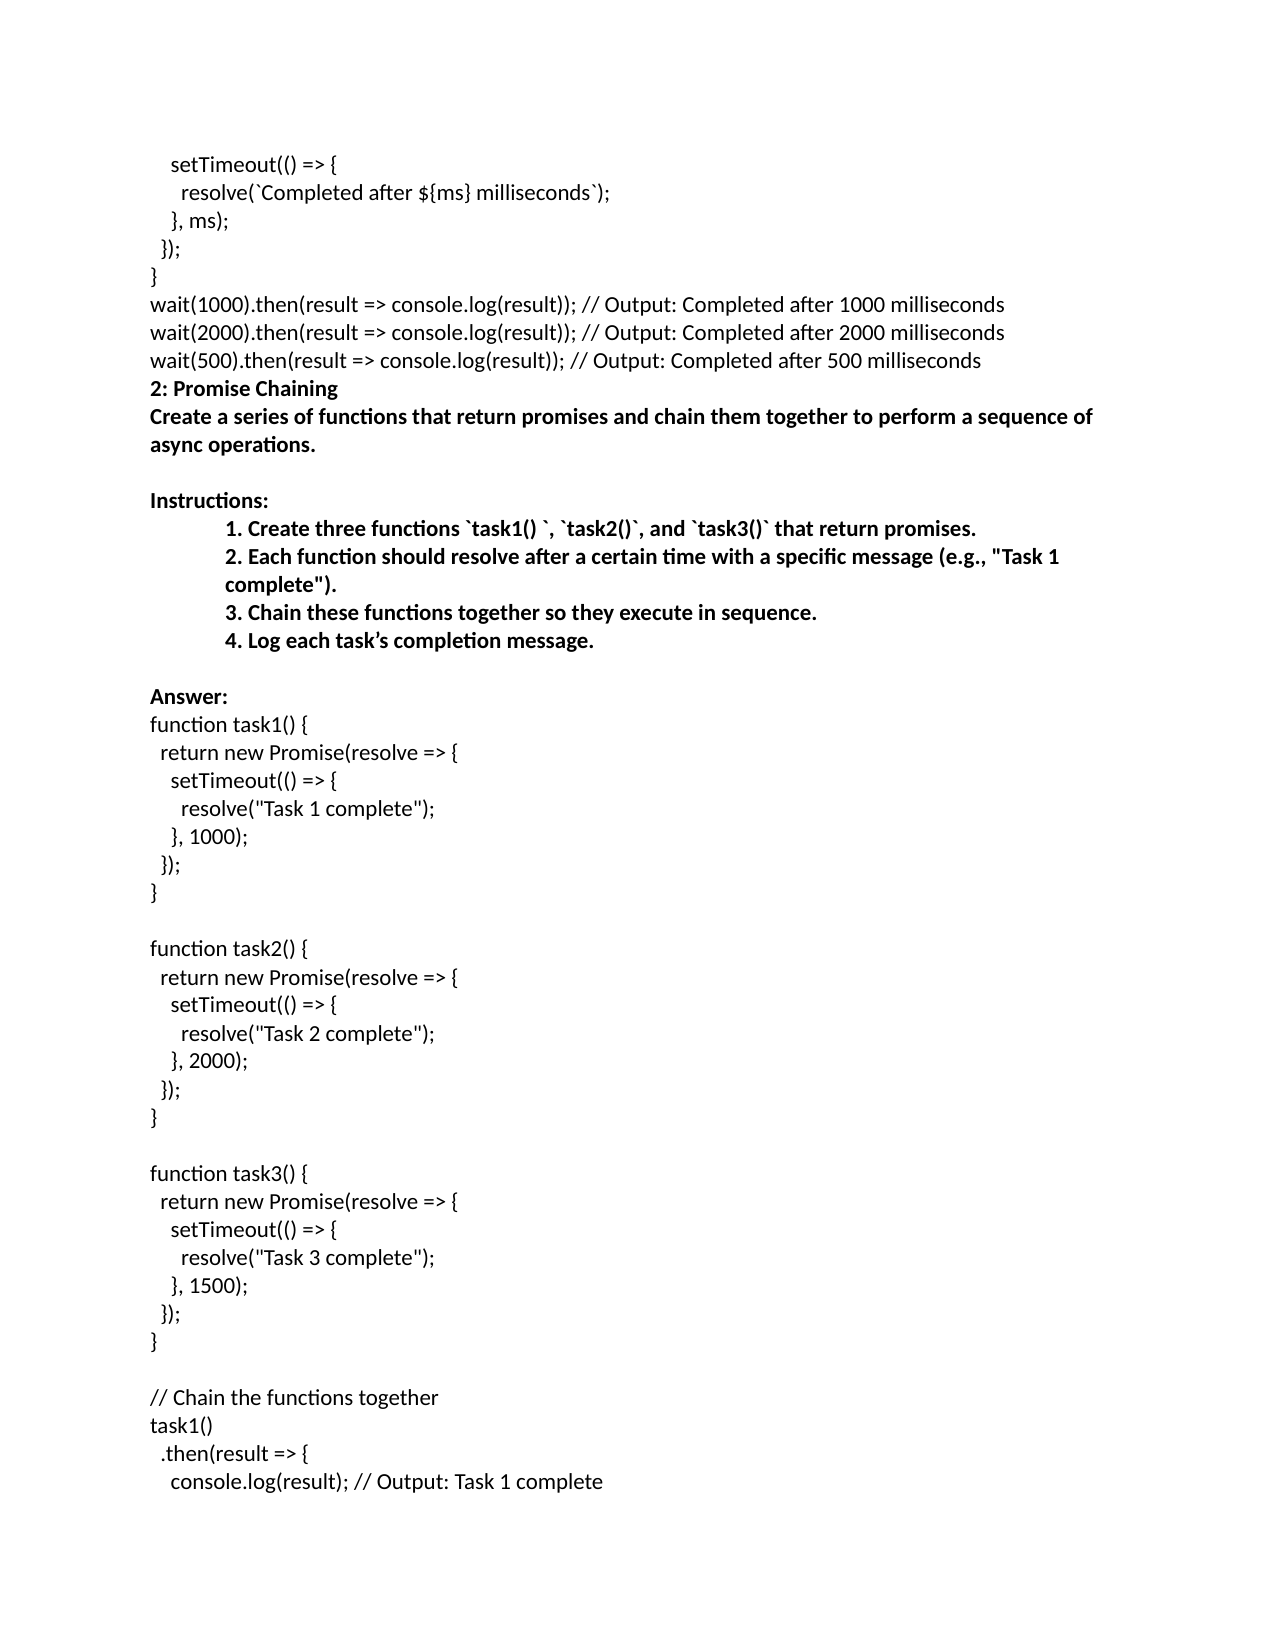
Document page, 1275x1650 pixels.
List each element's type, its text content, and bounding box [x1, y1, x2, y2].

text }); [150, 1075, 1125, 1103]
text } [150, 1103, 1125, 1131]
text setTimeout(() => { [150, 991, 1125, 1019]
text setTimeout(() => { [150, 150, 1125, 178]
text } [150, 878, 1125, 907]
list Answer: [150, 682, 1125, 710]
text wait(1000).then(result => console.log(result)); // Output: Completed after 1000 milliseconds [150, 290, 1125, 318]
text wait(2000).then(result => console.log(result)); // Output: Completed after 2000 milliseconds [150, 318, 1125, 346]
text resolve("Task 1 complete"); [150, 794, 1125, 822]
text 1. Create three functions `task1() `, `task2()`, and `task3()` that return promises. [225, 514, 1125, 542]
text resolve(`Completed after ${ms} milliseconds`); [150, 178, 1125, 206]
text Create a series of functions that return promises and chain them together to perform a sequence of async operations. [150, 402, 1125, 458]
text }, ms); [150, 206, 1125, 234]
text .then(result => { [150, 1439, 1125, 1467]
text 2: Promise Chaining [150, 374, 1125, 402]
text return new Promise(resolve => { [150, 963, 1125, 991]
text }); [150, 234, 1125, 262]
text task1() [150, 1411, 1125, 1439]
text 3. Chain these functions together so they execute in sequence. [225, 598, 1125, 626]
text function task2() { [150, 934, 1125, 963]
text 4. Log each task’s completion message. [225, 626, 1125, 654]
text resolve("Task 3 complete"); [150, 1243, 1125, 1271]
text // Chain the functions together [150, 1383, 1125, 1411]
text setTimeout(() => { [150, 1215, 1125, 1243]
text } [150, 262, 1125, 290]
text } [150, 1327, 1125, 1355]
text function task3() { [150, 1159, 1125, 1187]
text console.log(result); // Output: Task 1 complete [150, 1467, 1125, 1495]
text return new Promise(resolve => { [150, 1187, 1125, 1215]
text function task1() { [150, 710, 1125, 738]
text }, 2000); [150, 1047, 1125, 1075]
text Instructions: [150, 486, 1125, 514]
text }, 1000); [150, 822, 1125, 851]
text return new Promise(resolve => { [150, 738, 1125, 766]
text }, 1500); [150, 1271, 1125, 1299]
text setTimeout(() => { [150, 766, 1125, 794]
text }); [150, 1299, 1125, 1327]
text resolve("Task 2 complete"); [150, 1019, 1125, 1047]
text 2. Each function should resolve after a certain time with a specific message (e.g., "Task 1 complete"). [225, 542, 1125, 598]
text wait(500).then(result => console.log(result)); // Output: Completed after 500 milliseconds [150, 346, 1125, 374]
text }); [150, 851, 1125, 878]
